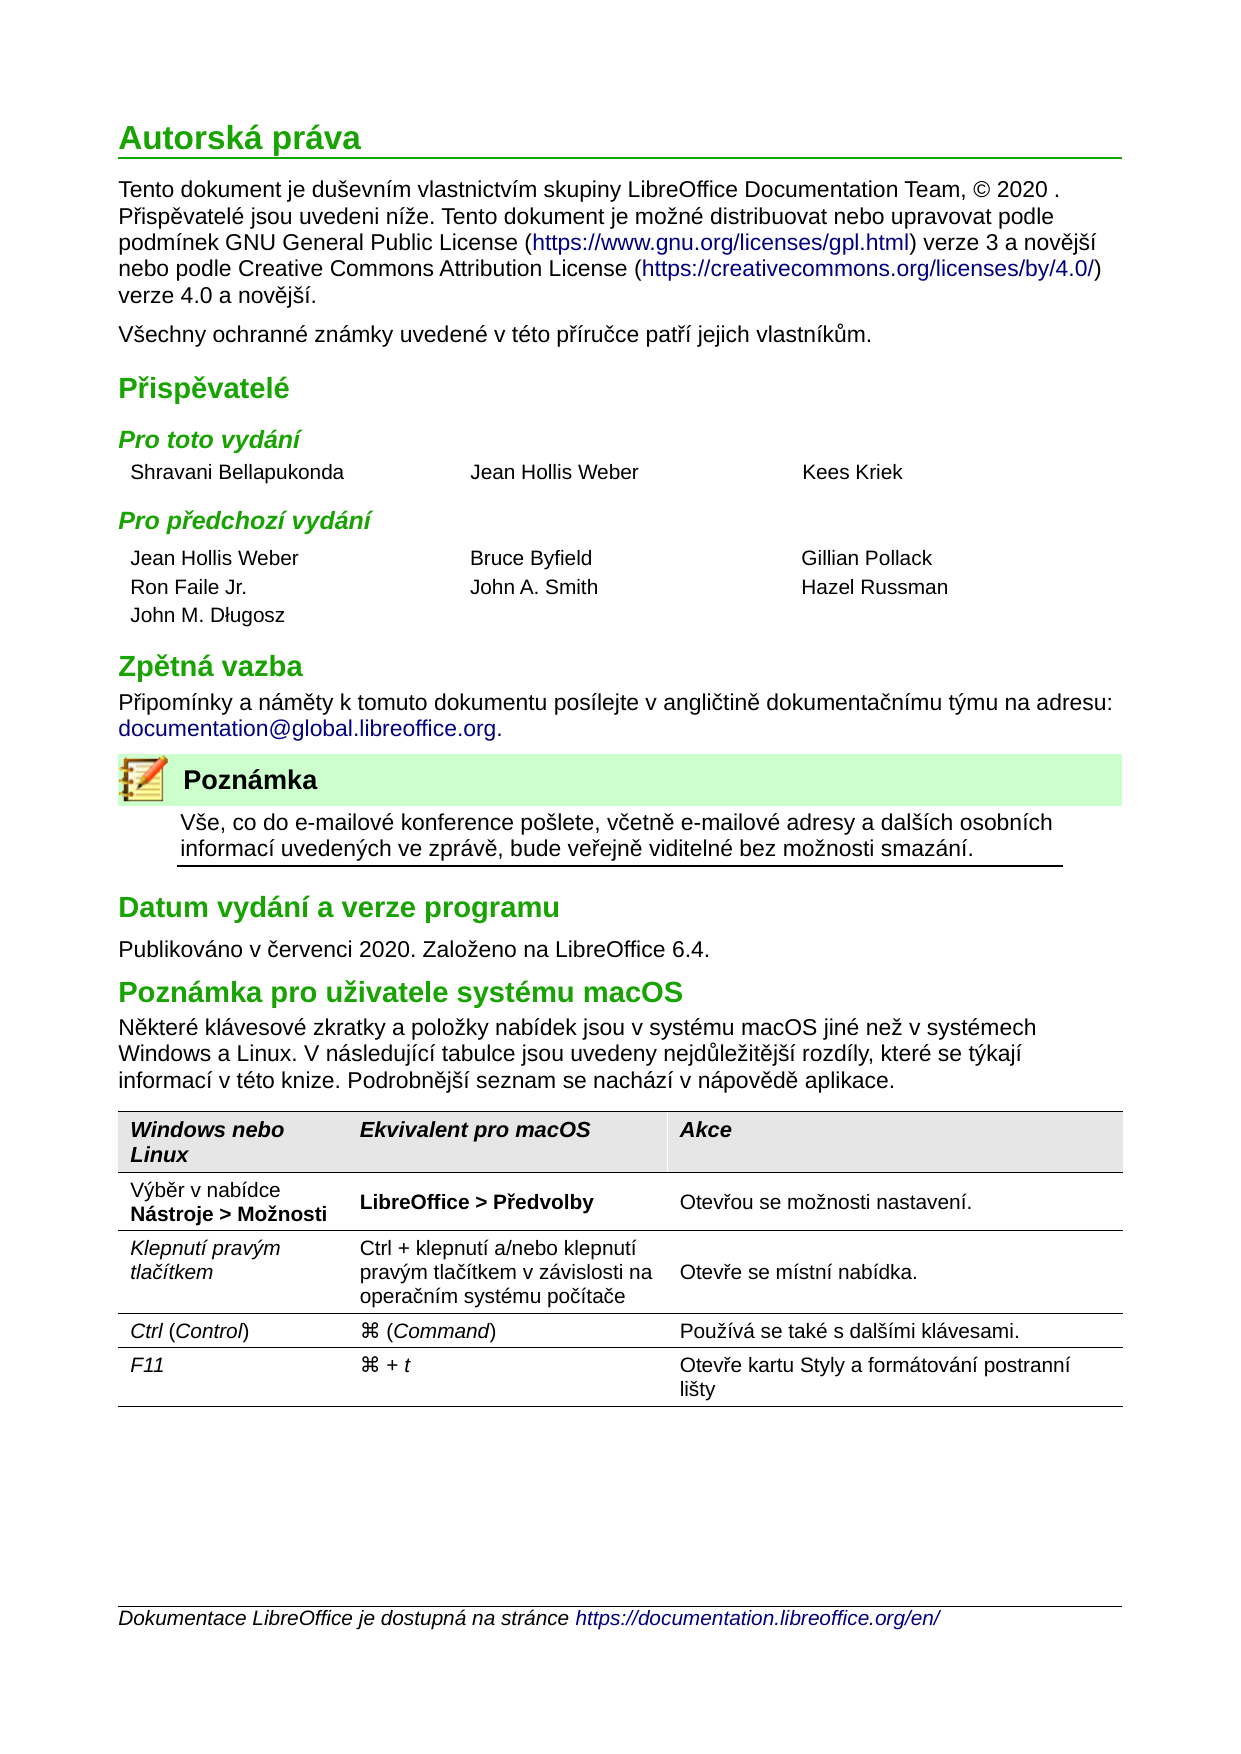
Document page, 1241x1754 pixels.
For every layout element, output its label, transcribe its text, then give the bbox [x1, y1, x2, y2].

table_cell LibreOffice > Předvolby [348, 1173, 667, 1230]
table_cell Používá se také s dalšími klávesami. [668, 1314, 1123, 1347]
text Všechny ochranné známky uvedené v této příručce patří jejich vlastníkům. [118, 321, 1122, 347]
subtitle Autorská práva [118, 118, 1122, 157]
table_cell Otevře se místní nabídka. [668, 1231, 1123, 1313]
subtitle Poznámka pro uživatele systému macOS [118, 974, 1122, 1008]
table_header Ekvivalent pro macOS [348, 1112, 667, 1172]
table_cell Otevřou se možnosti nastavení. [668, 1173, 1123, 1230]
subtitle Přispěvatelé [118, 371, 1122, 404]
text Publikováno v červenci 2020. Založeno na LibreOffice 6.4. [118, 936, 1122, 962]
text Tento dokument je duševním vlastnictvím skupiny LibreOffice Documentation Team, © 2020 . Přispěvatelé jsou uvedeni níže. Tento dokument je možné distribuovat nebo upravovat podle podmínek GNU General Public License (https://www.gnu.org/licenses/gpl.html) verze 3 a novější nebo podle Creative Commons Attribution License (https://creativecommons.org/licenses/by/4.0/) verze 4.0 a novější. [118, 176, 1122, 308]
subtitle Datum vydání a verze programu [118, 890, 1122, 924]
table_cell [789, 603, 1122, 631]
table_header Bruce Byfield [458, 546, 789, 574]
subtitle Zpětná vazba [118, 649, 1122, 683]
table_header Shravani Bellapukonda [118, 460, 458, 488]
table_cell John A. Smith [458, 575, 789, 603]
table_cell ⌘ (Command) [348, 1314, 667, 1347]
text Některé klávesové zkratky a položky nabídek jsou v systému macOS jiné než v systémech Windows a Linux. V následující tabulce jsou uvedeny nejdůležitější rozdíly, které se týkají informací v této knize. Podrobnější seznam se nachází v nápovědě aplikace. [118, 1014, 1122, 1093]
subtitle Poznámka [118, 754, 1122, 806]
text Připomínky a náměty k tomuto dokumentu posílejte v angličtině dokumentačnímu týmu na adresu: documentation@global.libreoffice.org. [118, 689, 1122, 741]
table_header Akce [668, 1112, 1123, 1172]
table_header Windows nebo Linux [118, 1112, 348, 1172]
table_cell Hazel Russman [789, 575, 1122, 603]
table_cell Ron Faile Jr. [118, 575, 458, 603]
table_cell Otevře kartu Styly a formátování postranní lišty [668, 1348, 1123, 1406]
subtitle Pro předchozí vydání [118, 506, 1122, 534]
table_cell Klepnutí pravým tlačítkem [118, 1231, 348, 1313]
table_header Gillian Pollack [789, 546, 1122, 574]
table_cell ⌘ + t [348, 1348, 667, 1406]
picture [119, 754, 170, 805]
table_cell Ctrl + klepnutí a/nebo klepnutí pravým tlačítkem v závislosti na operačním systému počítače [348, 1231, 667, 1313]
table_cell [458, 603, 789, 631]
subtitle Pro toto vydání [118, 425, 1122, 453]
table_cell Výběr v nabídce Nástroje > Možnosti [118, 1173, 348, 1230]
table_header Kees Kriek [790, 460, 1122, 488]
table_header Jean Hollis Weber [118, 546, 458, 574]
table_cell F11 [118, 1348, 348, 1406]
text Vše, co do e-mailové konference pošlete, včetně e-mailové adresy a dalších osobních informací uvedených ve zprávě, bude veřejně viditelné bez možnosti smazání. [177, 806, 1063, 865]
table_header Jean Hollis Weber [458, 460, 790, 488]
table_cell John M. Długosz [118, 603, 458, 631]
table_cell Ctrl (Control) [118, 1314, 348, 1347]
